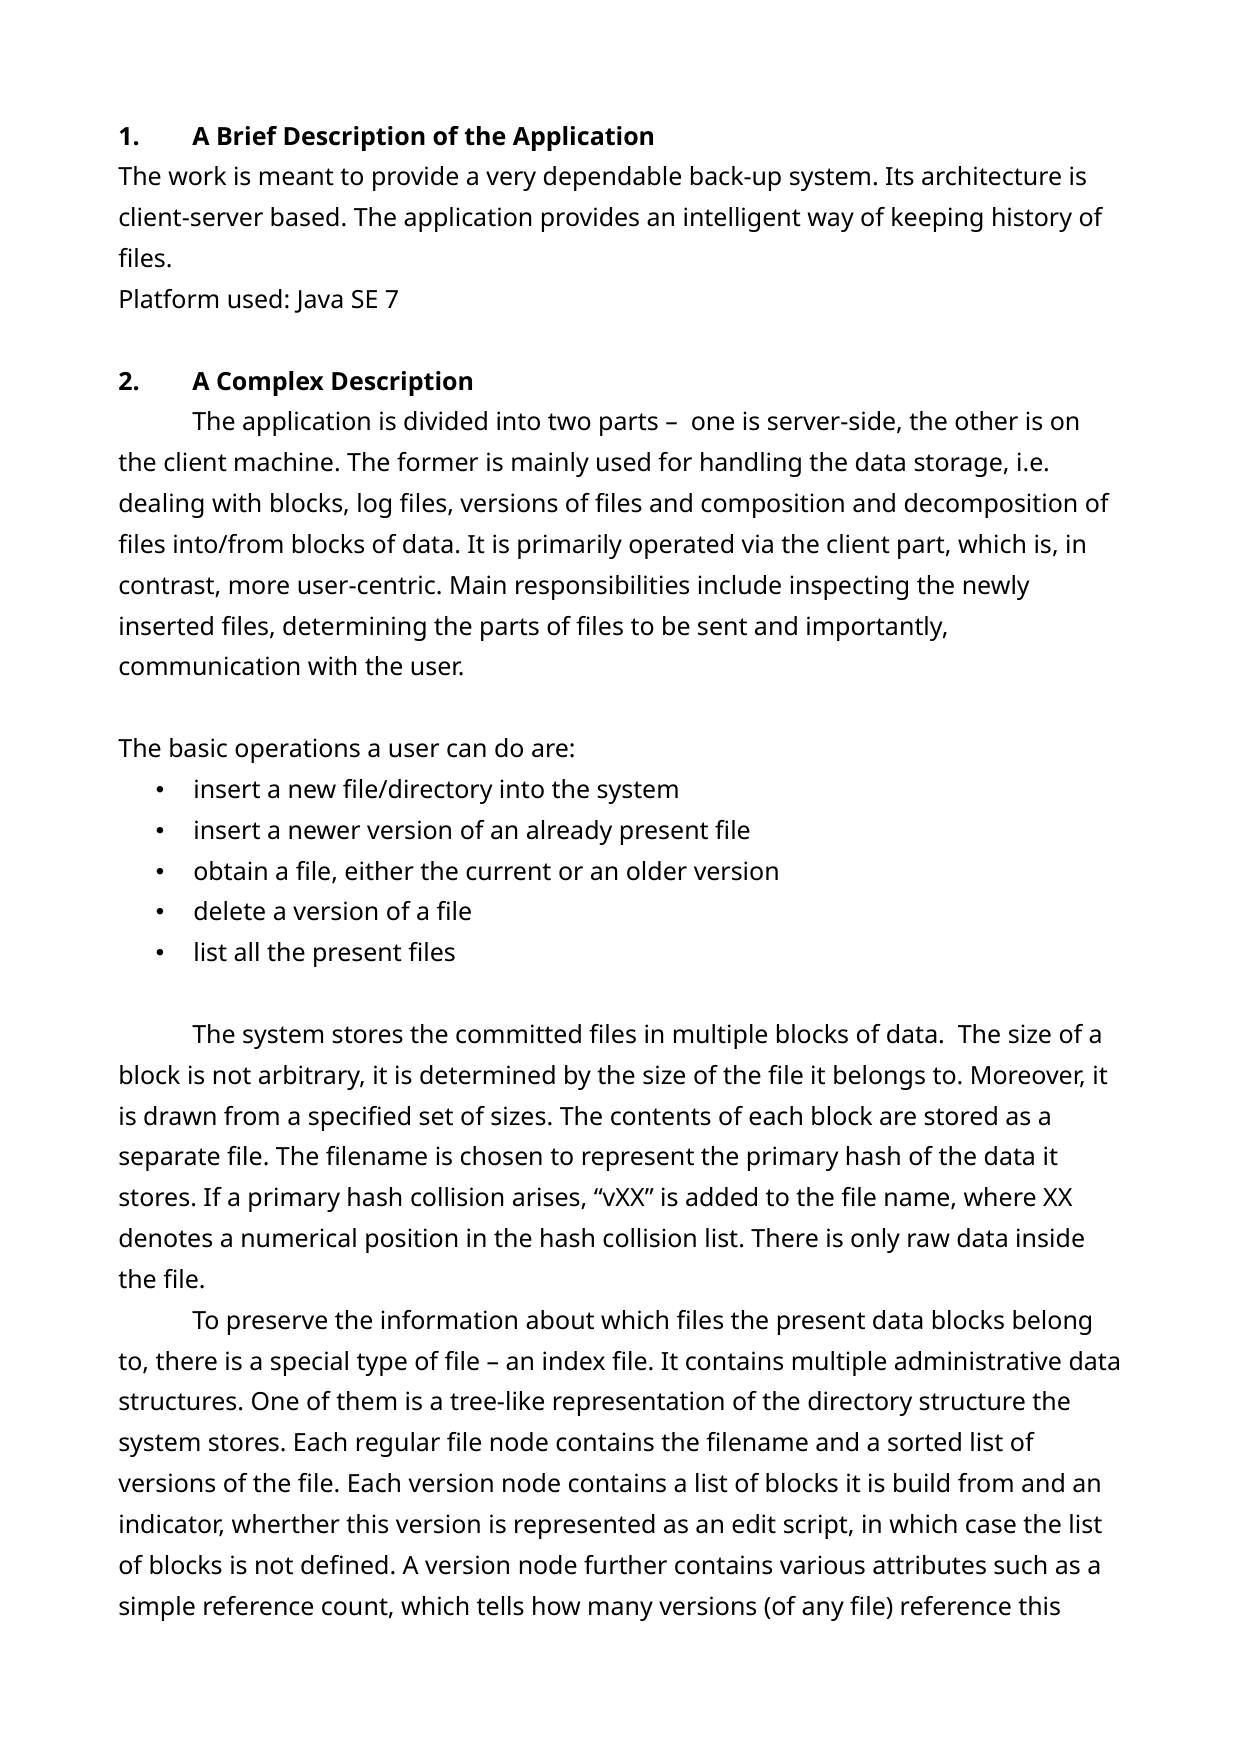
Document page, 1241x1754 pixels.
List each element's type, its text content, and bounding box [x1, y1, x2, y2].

text The basic operations a user can do are: [118, 731, 1122, 765]
text Platform used: Java SE 7 [118, 281, 1122, 316]
list list all the present files [156, 935, 1122, 969]
text The system stores the committed files in multiple blocks of data. The size of a block is not arbitrary, it is determined by the size of the file it belongs to. Moreover, it is drawn from a specified set of sizes. The contents of each block are stored as a separate file. The filename is chosen to represent the primary hash of the data it stores. If a primary hash collision arises, “vXX” is added to the file name, where XX denotes a numerical position in the hash collision list. There is only raw data inside the file. [118, 1016, 1122, 1296]
list obtain a file, either the current or an older version [156, 853, 1122, 887]
list insert a new file/directory into the system [156, 771, 1122, 806]
text The application is divided into two parts – one is server-side, the other is on the client machine. The former is mainly used for handling the data storage, i.e. dealing with blocks, log files, versions of files and composition and decomposition of files into/from blocks of data. It is primarily operated via the client part, which is, in contrast, more user-centric. Main responsibilities include inspecting the newly inserted files, determining the parts of files to be sent and importantly, communication with the user. [118, 404, 1122, 683]
list insert a newer version of an already present file [156, 812, 1122, 846]
text 2. A Complex Description [118, 363, 1122, 397]
text 1. A Brief Description of the Application [118, 118, 1122, 152]
text To preserve the information about which files the present data blocks belong to, there is a special type of file – an index file. It contains multiple administrative data structures. One of them is a tree-like representation of the directory structure the system stores. Each regular file node contains the filename and a sorted list of versions of the file. Each version node contains a list of blocks it is build from and an indicator, wherther this version is represented as an edit script, in which case the list of blocks is not defined. A version node further contains various attributes such as a simple reference count, which tells how many versions (of any file) reference this [118, 1302, 1122, 1622]
text The work is meant to provide a very dependable back-up system. Its architecture is client-server based. The application provides an intelligent way of keeping history of files. [118, 159, 1122, 275]
list delete a version of a file [156, 894, 1122, 928]
